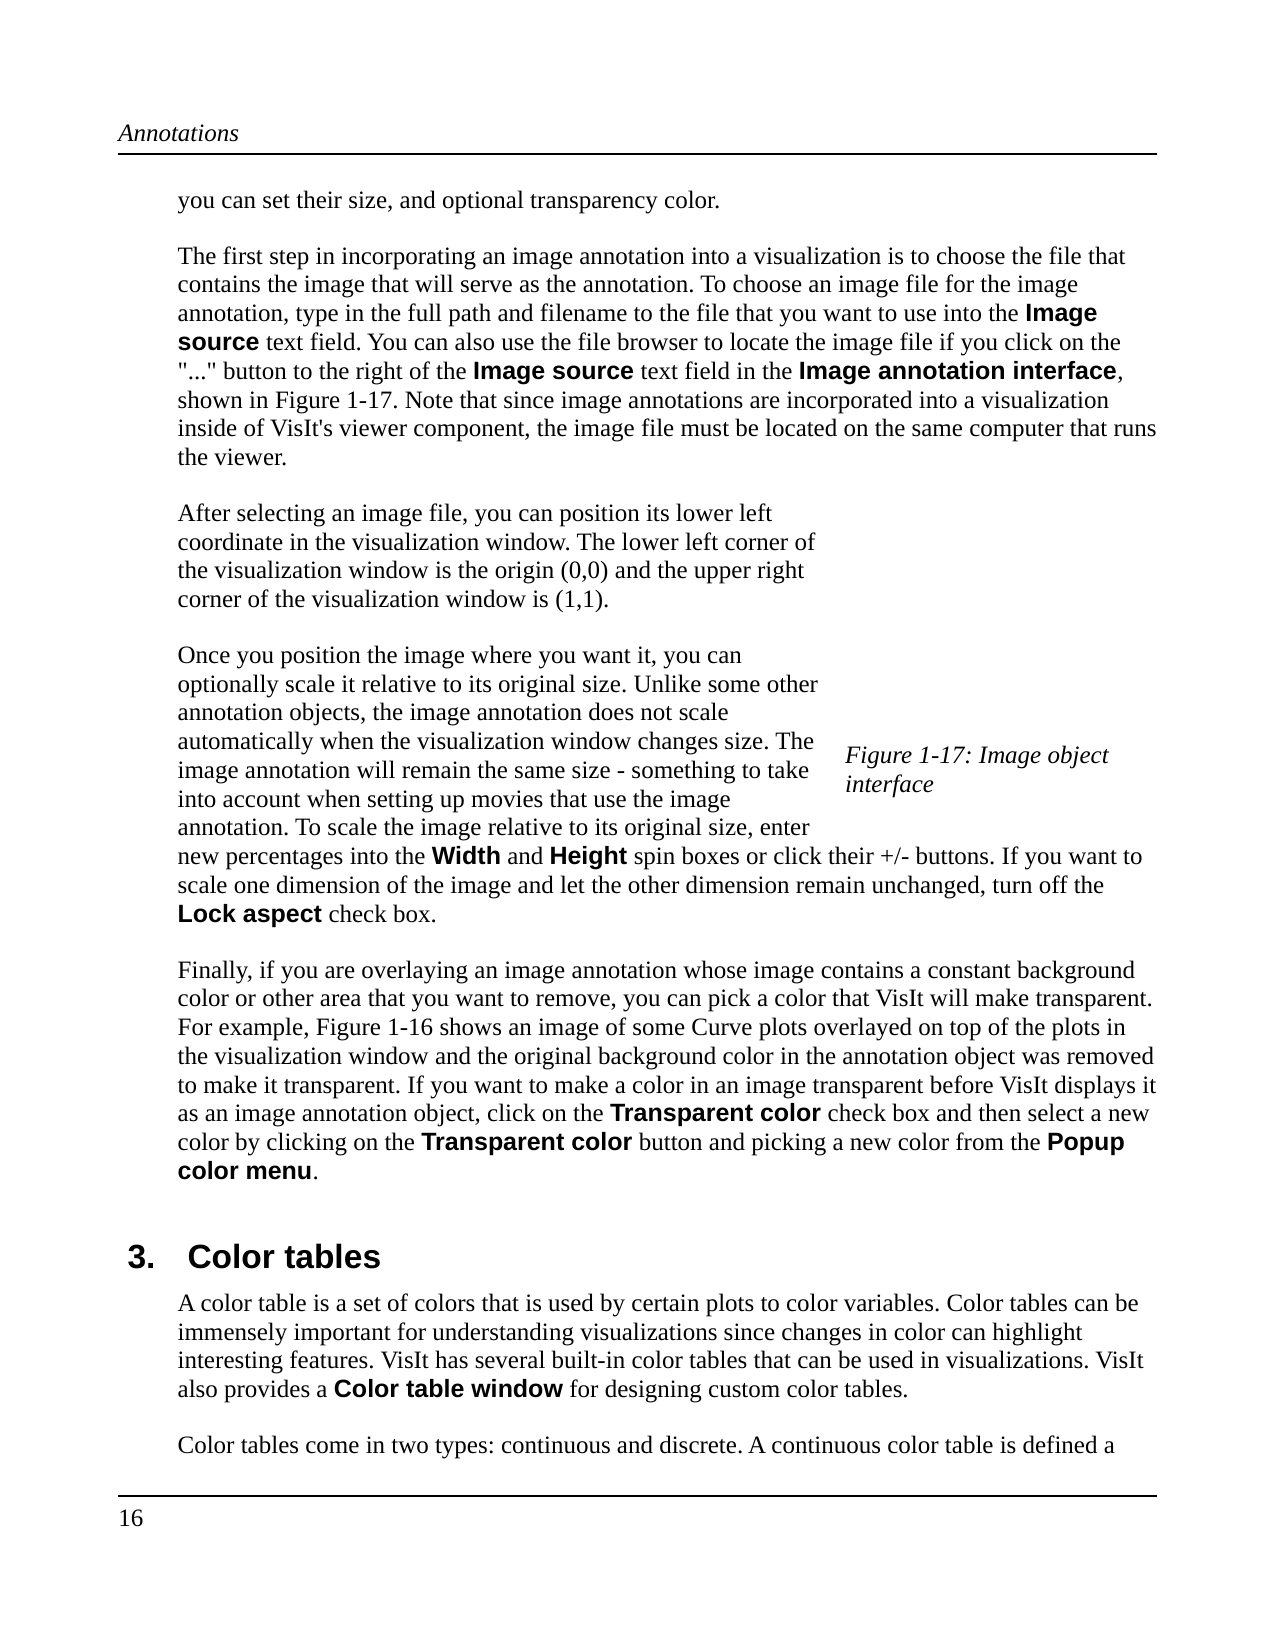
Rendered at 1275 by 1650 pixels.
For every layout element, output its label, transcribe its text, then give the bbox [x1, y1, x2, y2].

text Finally, if you are overlaying an image annotation whose image contains a constant background color or other area that you want to remove, you can pick a color that VisIt will make transparent. For example, Figure 1-16 shows an image of some Curve plots overlayed on top of the plots in the visualization window and the original background color in the annotation object was removed to make it transparent. If you want to make a color in an image transparent before VisIt displays it as an image annotation object, click on the Transparent color check box and then select a new color by clicking on the Transparent color button and picking a new color from the Popup color menu. [177, 955, 1157, 1185]
text Image annotation objects, shown in Figure 1-16, are created by clicking the Image button in the Create new area on the Objects tab. Image annotation objects display images from image files on disk in a visualization window. Images are drawn on top of plots in the visualization window and are useful for adding logos, pictures of experimental data, or other views of the same visualization. Image annotation objects can be placed anywhere in the visualization window and you can set their size, and optional transparency color. [177, 185, 1157, 214]
text A color table is a set of colors that is used by certain plots to color variables. Color tables can be immensely important for understanding visualizations since changes in color can highlight interesting features. VisIt has several built-in color tables that can be used in visualizations. VisIt also provides a Color table window for designing custom color tables. [177, 1288, 1157, 1403]
subtitle Color tables [118, 1237, 1157, 1276]
text Figure 1-17: Image object interface [845, 522, 1145, 798]
text Once you position the image where you want it, you can optionally scale it relative to its original size. Unlike some other annotation objects, the image annotation does not scale automatically when the visualization window changes size. The image annotation will remain the same size - something to take into account when setting up movies that use the image annotation. To scale the image relative to its original size, enter new percentages into the Width and Height spin boxes or click their +/- buttons. If you want to scale one dimension of the image and let the other dimension remain unchanged, turn off the Lock aspect check box. [177, 640, 1157, 928]
text Color tables come in two types: continuous and discrete. A continuous color table is defined a [177, 1430, 1157, 1459]
text The first step in incorporating an image annotation into a visualization is to choose the file that contains the image that will serve as the annotation. To choose an image file for the image annotation, type in the full path and filename to the file that you want to use into the Image source text field. You can also use the file browser to locate the image file if you click on the "..." button to the right of the Image source text field in the Image annotation interface, shown in Figure 1-17. Note that since image annotations are incorporated into a visualization inside of VisIt's viewer component, the image file must be located on the same computer that runs the viewer. [177, 241, 1157, 471]
text After selecting an image file, you can position its lower left coordinate in the visualization window. The lower left corner of the visualization window is the origin (0,0) and the upper right corner of the visualization window is (1,1). [177, 498, 1157, 613]
